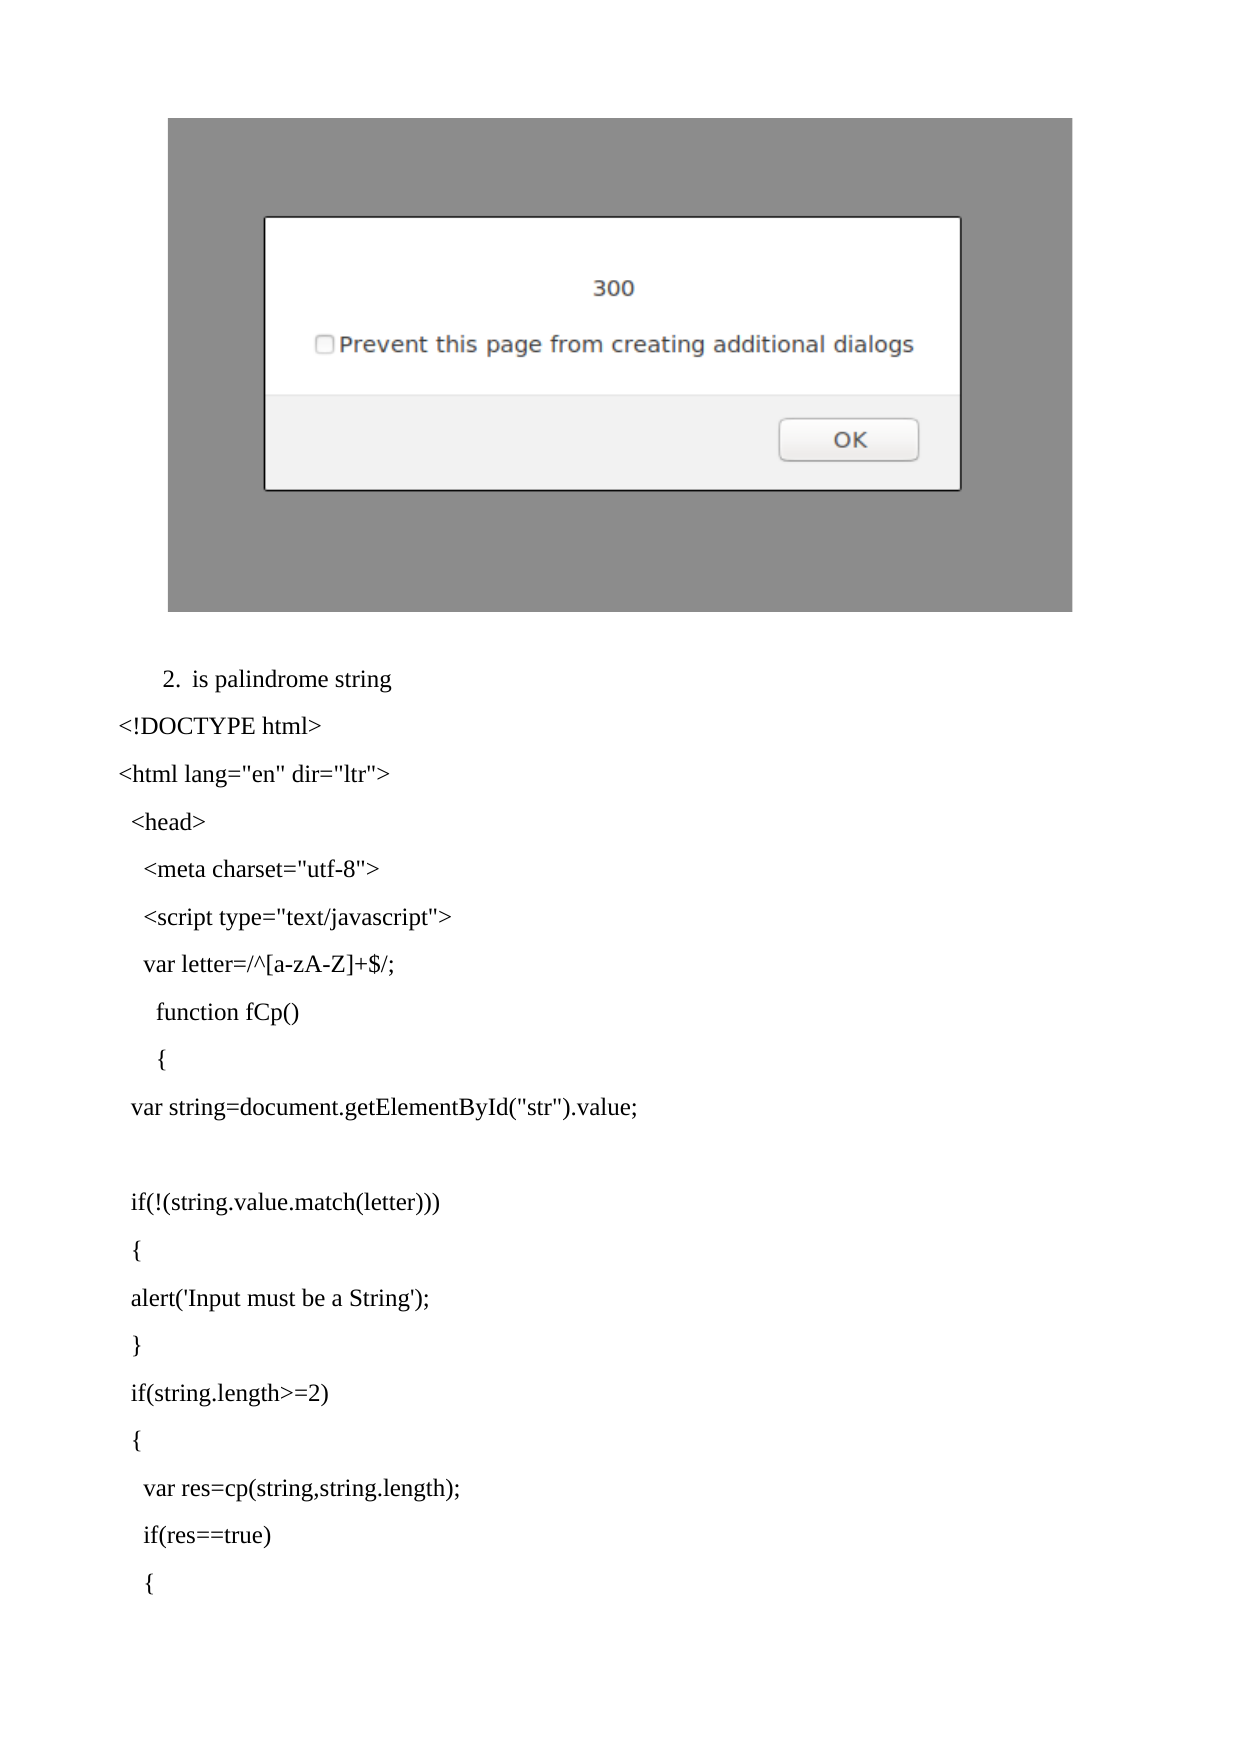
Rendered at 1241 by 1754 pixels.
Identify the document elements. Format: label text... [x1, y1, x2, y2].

text if(string.length>=2) [118, 1378, 1122, 1407]
text var string=document.getElementById("str").value; [118, 1092, 1122, 1121]
text var res=cp(string,string.length); [118, 1473, 1122, 1502]
text { [118, 1235, 1122, 1264]
text { [118, 1044, 1122, 1073]
text if(res==true) [118, 1521, 1122, 1549]
text { [118, 1568, 1122, 1597]
text } [118, 1330, 1122, 1359]
text <head> [118, 807, 1122, 835]
picture [167, 118, 1073, 612]
text alert('Input must be a String'); [118, 1283, 1122, 1311]
text if(!(string.value.match(letter))) [118, 1187, 1122, 1216]
text <script type="text/javascript"> [118, 902, 1122, 931]
list is palindrome string [162, 664, 1122, 692]
text var letter=/^[a-zA-Z]+$/; [118, 949, 1122, 978]
text <!DOCTYPE html> [118, 711, 1122, 740]
text <meta charset="utf-8"> [118, 854, 1122, 883]
text { [118, 1425, 1122, 1454]
text function fCp() [118, 997, 1122, 1026]
text <html lang="en" dir="ltr"> [118, 759, 1122, 788]
